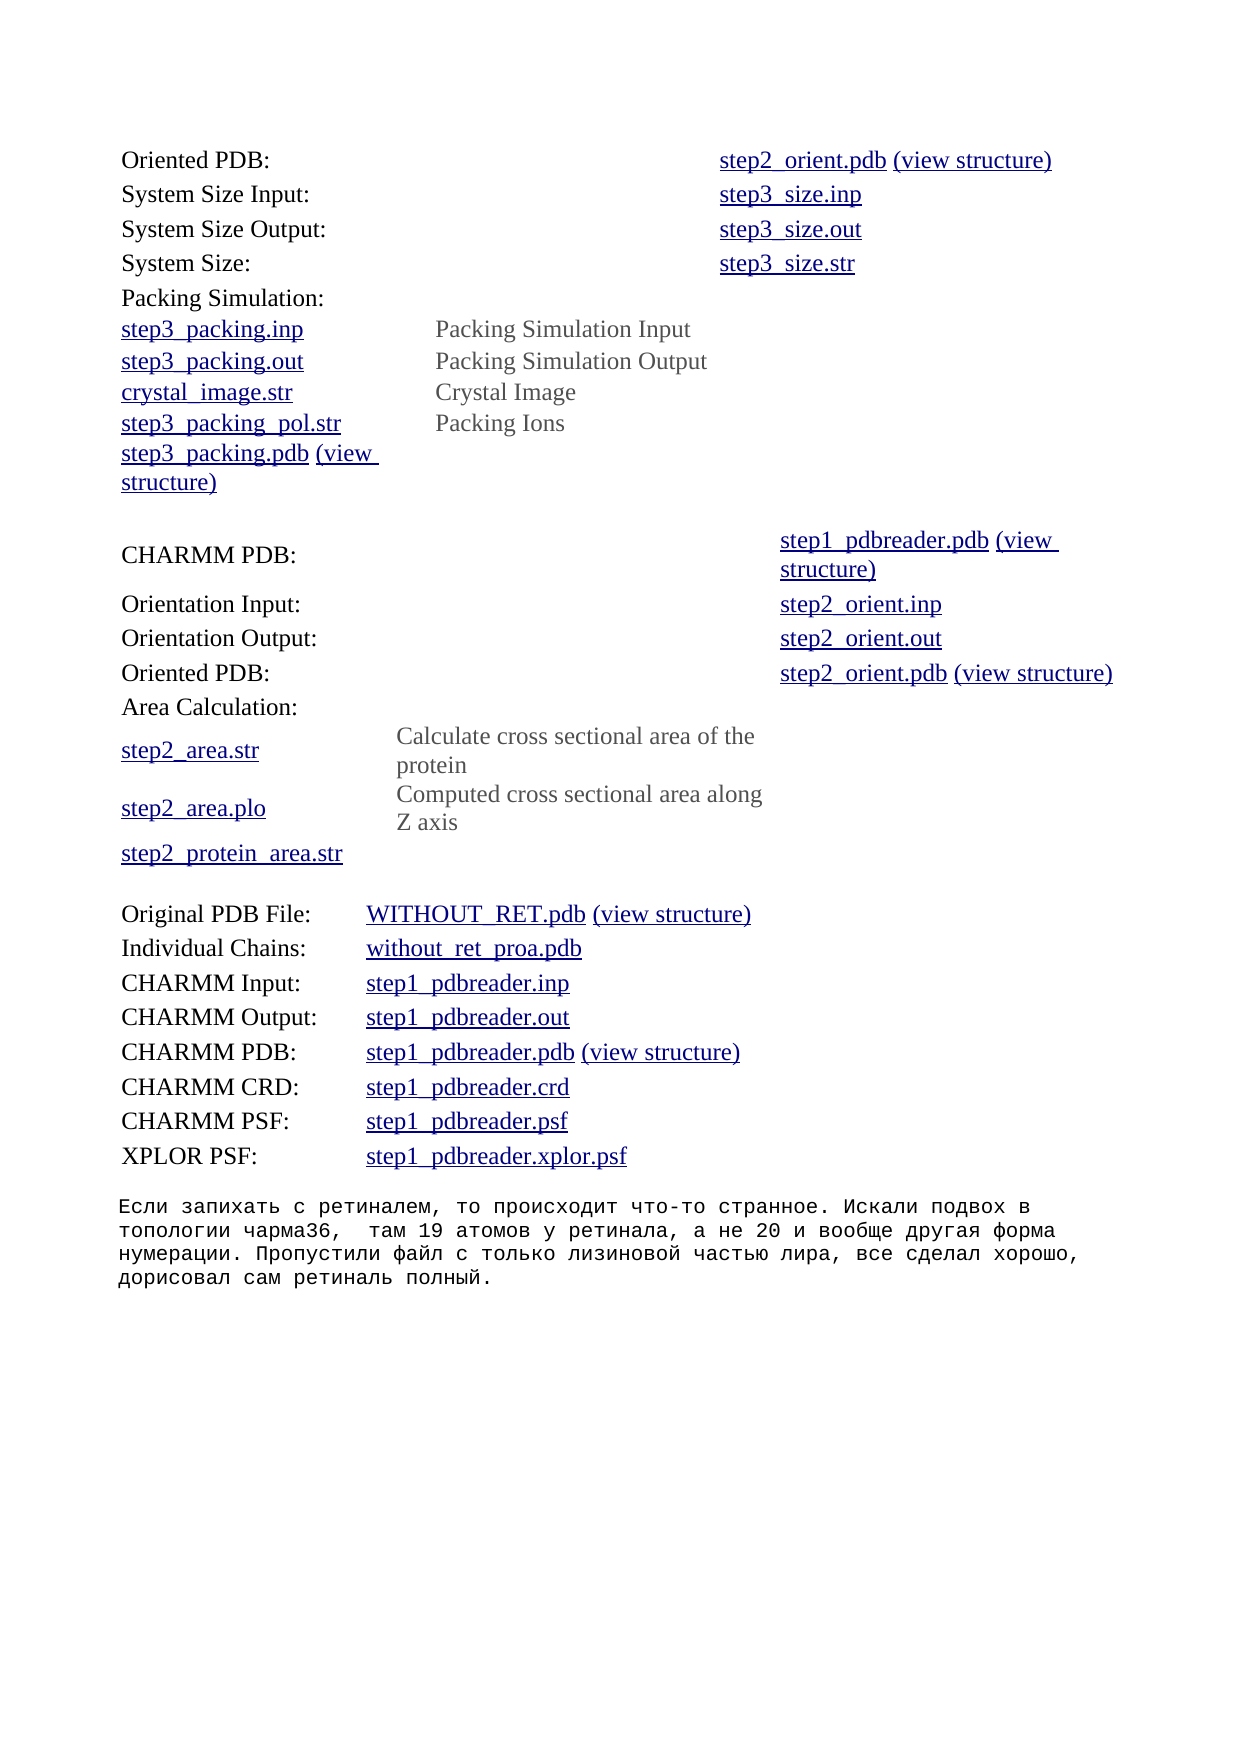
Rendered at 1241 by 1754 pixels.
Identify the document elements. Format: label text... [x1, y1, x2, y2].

table_cell step3_packing.pdb (view structure) [121, 438, 435, 496]
table_cell Orientation Output: [118, 620, 777, 655]
table_cell System Size Output: [118, 211, 716, 246]
table_cell step2_orient.out [777, 620, 1122, 655]
table_cell Individual Chains: [118, 930, 363, 965]
table_cell step2_protein_area.str [121, 836, 396, 869]
table_cell step3_packing.out [121, 345, 435, 376]
table_cell Crystal Image [435, 376, 709, 407]
table_cell step1_pdbreader.out [363, 1000, 1080, 1034]
table_cell Computed cross sectional area along Z axis [396, 779, 774, 836]
table_header step2_orient.pdb (view structure) [716, 142, 1062, 176]
table_cell step2_orient.inp [777, 586, 1122, 620]
table_cell System Size Input: [118, 176, 716, 211]
table_cell without_ret_proa.pdb [363, 930, 1080, 965]
table_header step2_area.str [121, 721, 396, 779]
table_cell XPLOR PSF: [118, 1138, 363, 1172]
table_cell step3_packing_pol.str [121, 407, 435, 438]
table_cell Area Calculation: [118, 690, 777, 872]
table_header Original PDB File: [118, 896, 363, 930]
table_header Oriented PDB: [118, 142, 716, 176]
table_cell step2_orient.pdb (view structure) [777, 655, 1122, 689]
table_cell [777, 690, 1122, 872]
text Если запихать с ретиналем, то происходит что-то странное. Искали подвох в топологии чарма36, там 19 атомов у ретинала, а не 20 и вообще другая форма нумерации. Пропустили файл с только лизиновой частью лира, все сделал хорошо, дорисовал сам ретиналь полный. [118, 1196, 1122, 1291]
table_cell step1_pdbreader.crd [363, 1069, 1080, 1103]
table_cell CHARMM PSF: [118, 1103, 363, 1138]
table_cell Packing Ions [435, 407, 709, 438]
table_cell Packing Simulation Output [435, 345, 709, 376]
table_cell step3_size.str [716, 246, 1062, 280]
table_cell step2_area.plo [121, 779, 396, 836]
table_cell step1_pdbreader.psf [363, 1103, 1080, 1138]
table_cell [396, 836, 774, 869]
table_header step1_pdbreader.pdb (view structure) [777, 523, 1122, 586]
table_cell CHARMM CRD: [118, 1069, 363, 1103]
table_cell step1_pdbreader.xplor.psf [363, 1138, 1080, 1172]
table_cell step3_size.out [716, 211, 1062, 246]
table_cell step1_pdbreader.inp [363, 965, 1080, 999]
table_header WITHOUT_RET.pdb (view structure) [363, 896, 1080, 930]
table_cell CHARMM Output: [118, 1000, 363, 1034]
table_cell System Size: [118, 246, 716, 280]
table_cell CHARMM Input: [118, 965, 363, 999]
table_cell [716, 280, 1062, 499]
table_header Packing Simulation Input [435, 312, 709, 344]
table_cell [435, 438, 709, 496]
table_header Calculate cross sectional area of the protein [396, 721, 774, 779]
table_cell step1_pdbreader.pdb (view structure) [363, 1034, 1080, 1069]
table_header CHARMM PDB: [118, 523, 777, 586]
table_cell Orientation Input: [118, 586, 777, 620]
table_cell Oriented PDB: [118, 655, 777, 689]
table_cell step3_size.inp [716, 176, 1062, 211]
table_cell Packing Simulation: [118, 280, 716, 499]
table_cell CHARMM PDB: [118, 1034, 363, 1069]
table_header step3_packing.inp [121, 312, 435, 344]
table_cell crystal_image.str [121, 376, 435, 407]
